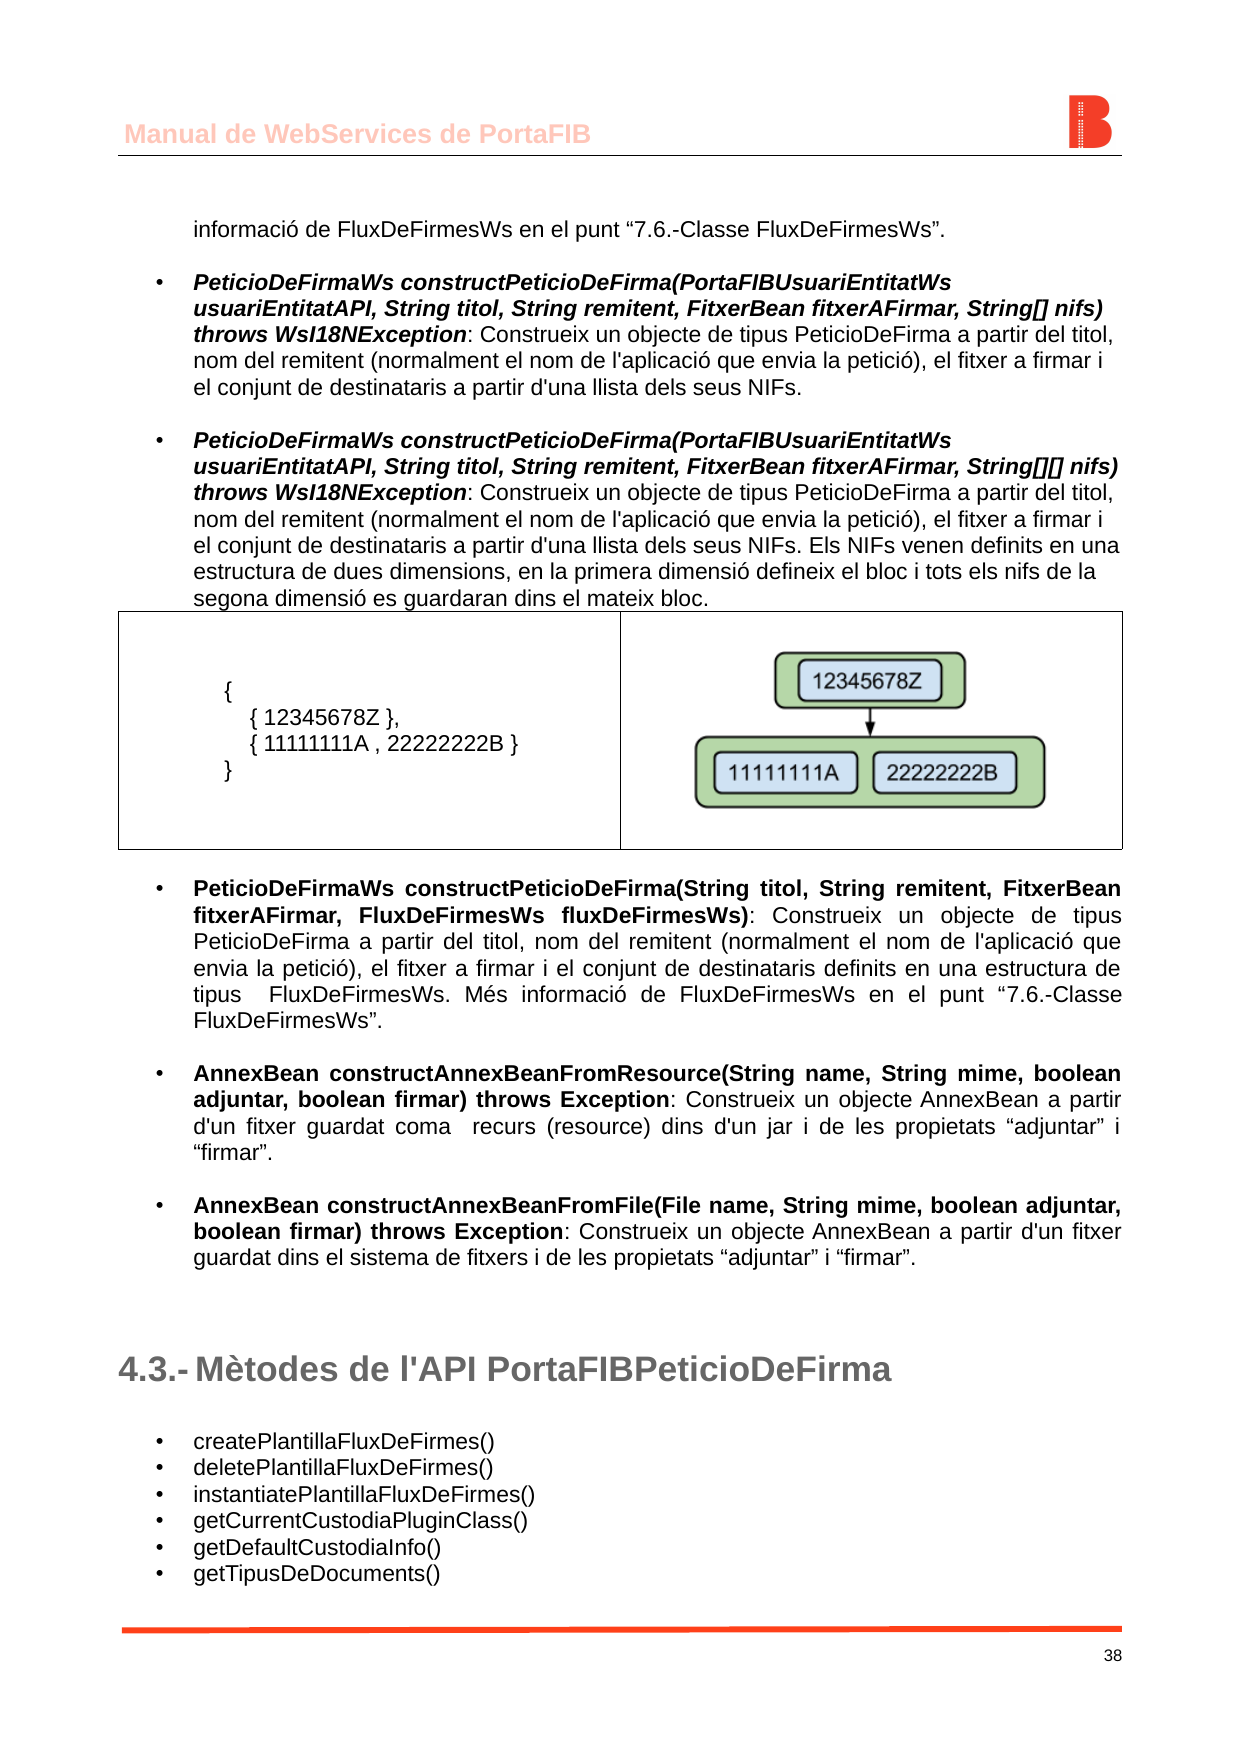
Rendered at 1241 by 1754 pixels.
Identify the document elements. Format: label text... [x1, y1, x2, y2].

list instantiatePlantillaFluxDeFirmes() [156, 1481, 1122, 1507]
list PeticioDeFirmaWs constructPeticioDeFirma(PortaFIBUsuariEntitatWs usuariEntitatAPI, String titol, String remitent, FitxerBean fitxerAFirmar, String[][] nifs) throws WsI18NException: Construeix un objecte de tipus PeticioDeFirma a partir del titol, nom del remitent (normalment el nom de l'aplicació que envia la petició), el fitxer a firmar i el conjunt de destinataris a partir d'una llista dels seus NIFs. Els NIFs venen definits en una estructura de dues dimensions, en la primera dimensió defineix el bloc i tots els nifs de la segona dimensió es guardaran dins el mateix bloc. [156, 427, 1122, 611]
subtitle Mètodes de l'API PortaFIBPeticioDeFirma [118, 1348, 1122, 1389]
list deletePlantillaFluxDeFirmes() [156, 1454, 1122, 1481]
picture [685, 643, 1058, 817]
table_header { { 12345678Z }, { 11111111A , 22222222B } } [119, 612, 620, 849]
list PeticioDeFirmaWs constructPeticioDeFirma(PortaFIBUsuariEntitatWs usuariEntitatAPI, String titol, String remitent, FitxerBean fitxerAFirmar, String[] nifs) throws WsI18NException: Construeix un objecte de tipus PeticioDeFirma a partir del titol, nom del remitent (normalment el nom de l'aplicació que envia la petició), el fitxer a firmar i el conjunt de destinataris a partir d'una llista dels seus NIFs. [156, 268, 1122, 400]
picture [1063, 94, 1117, 150]
list getDefaultCustodiaInfo() [156, 1533, 1122, 1560]
list getCurrentCustodiaPluginClass() [156, 1507, 1122, 1533]
list getTipusDeDocuments() [156, 1560, 1122, 1586]
list AnnexBean constructAnnexBeanFromFile(File name, String mime, boolean adjuntar, boolean firmar) throws Exception: Construeix un objecte AnnexBean a partir d'un fitxer guardat dins el sistema de fitxers i de les propietats “adjuntar” i “firmar”. [156, 1192, 1122, 1271]
table_header [621, 612, 1122, 849]
list informació de FluxDeFirmesWs en el punt “7.6.-Classe FluxDeFirmesWs”. [156, 216, 1122, 242]
list PeticioDeFirmaWs constructPeticioDeFirma(String titol, String remitent, FitxerBean fitxerAFirmar, FluxDeFirmesWs fluxDeFirmesWs): Construeix un objecte de tipus PeticioDeFirma a partir del titol, nom del remitent (normalment el nom de l'aplicació que envia la petició), el fitxer a firmar i el conjunt de destinataris definits en una estructura de tipus FluxDeFirmesWs. Més informació de FluxDeFirmesWs en el punt “7.6.-Classe FluxDeFirmesWs”. [156, 875, 1122, 1033]
list AnnexBean constructAnnexBeanFromResource(String name, String mime, boolean adjuntar, boolean firmar) throws Exception: Construeix un objecte AnnexBean a partir d'un fitxer guardat coma recurs (resource) dins d'un jar i de les propietats “adjuntar” i “firmar”. [156, 1060, 1122, 1165]
list createPlantillaFluxDeFirmes() [156, 1428, 1122, 1454]
